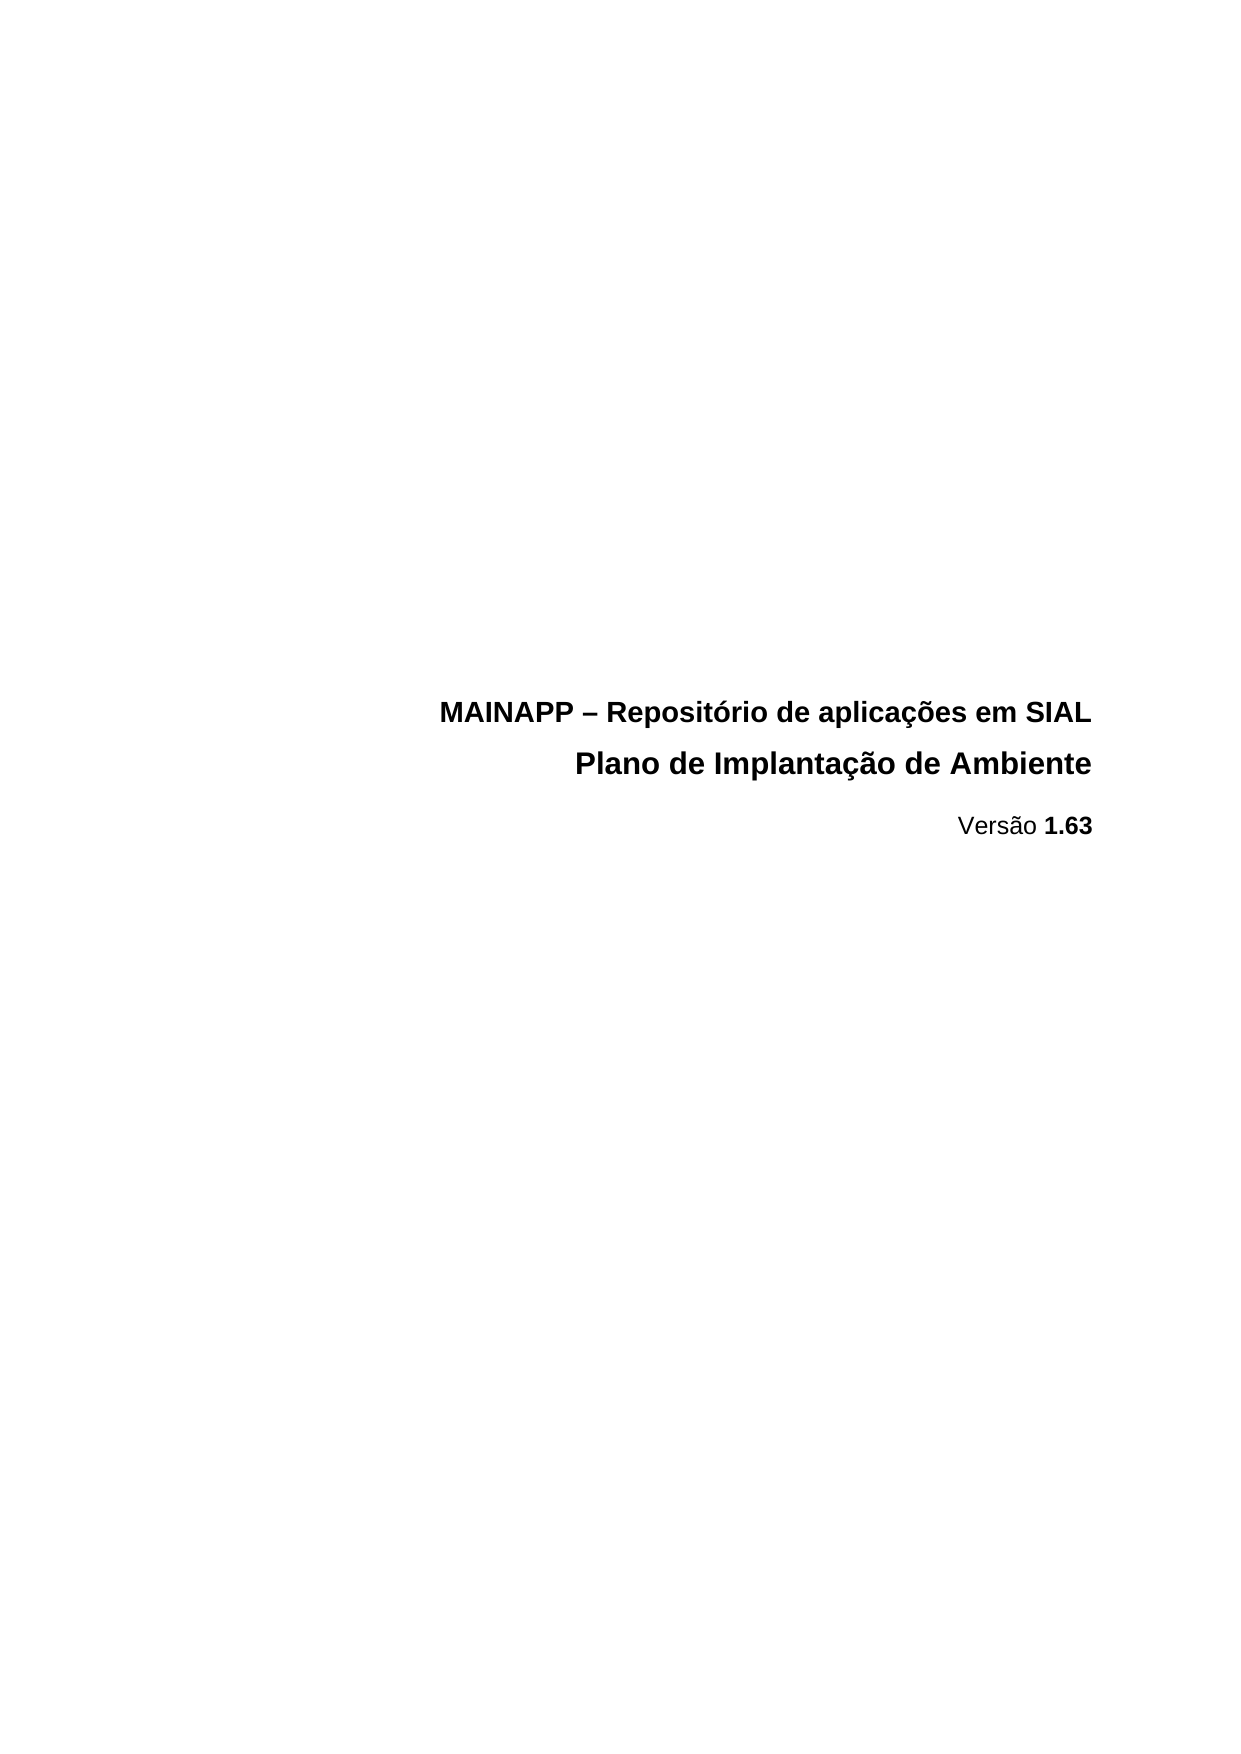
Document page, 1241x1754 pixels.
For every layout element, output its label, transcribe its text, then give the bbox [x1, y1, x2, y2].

text MAINAPP – Repositório de aplicações em SIAL [177, 695, 1092, 728]
text Plano de Implantação de Ambiente [177, 745, 1092, 781]
text Versão 1.63 [177, 811, 1092, 840]
